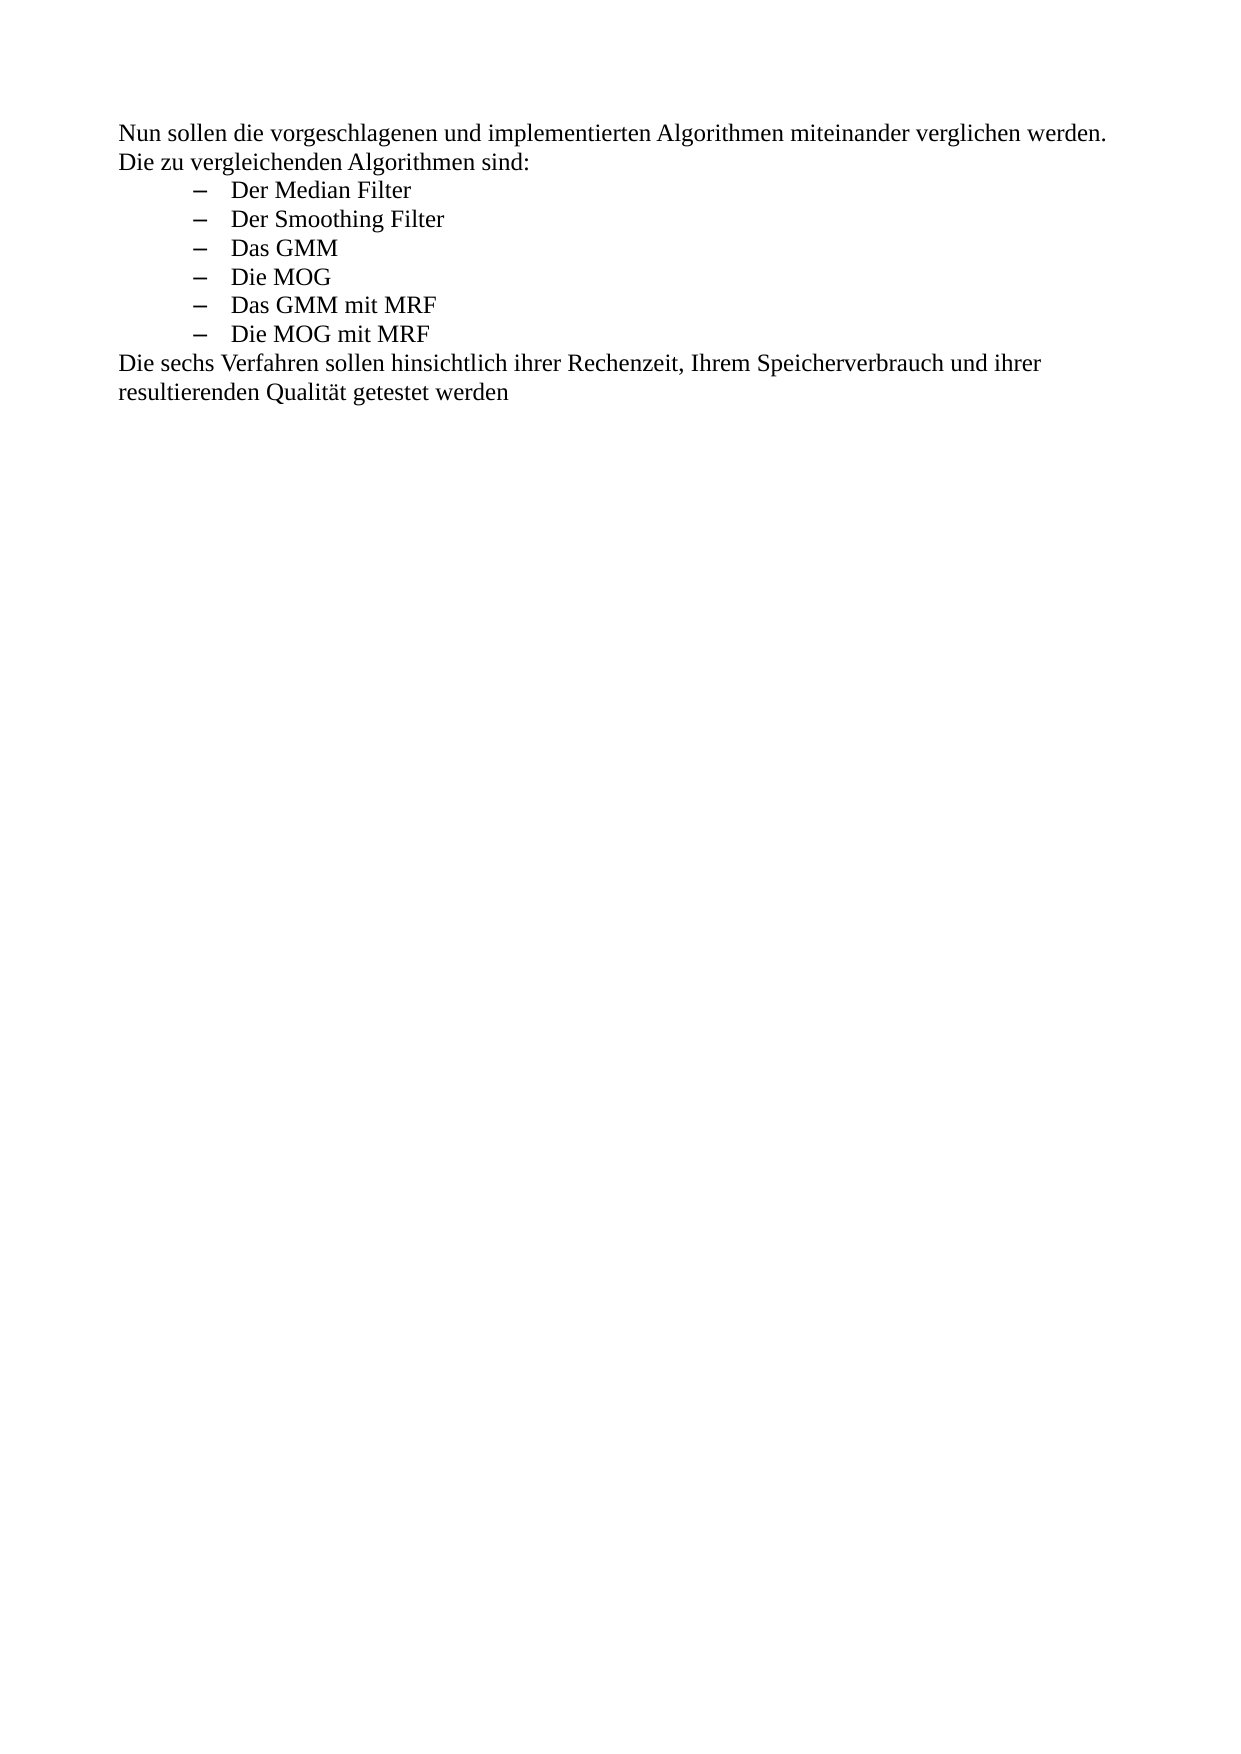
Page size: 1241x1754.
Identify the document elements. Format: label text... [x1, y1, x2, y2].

list Das GMM mit MRF [193, 291, 1122, 319]
list Das GMM [193, 233, 1122, 262]
list Die MOG mit MRF [193, 319, 1122, 348]
text Nun sollen die vorgeschlagenen und implementierten Algorithmen miteinander verglichen werden. Die zu vergleichenden Algorithmen sind: [118, 118, 1122, 176]
list Die MOG [193, 262, 1122, 291]
list Der Smoothing Filter [193, 204, 1122, 233]
list Der Median Filter [193, 176, 1122, 204]
text Die sechs Verfahren sollen hinsichtlich ihrer Rechenzeit, Ihrem Speicherverbrauch und ihrer resultierenden Qualität getestet werden [118, 348, 1122, 406]
